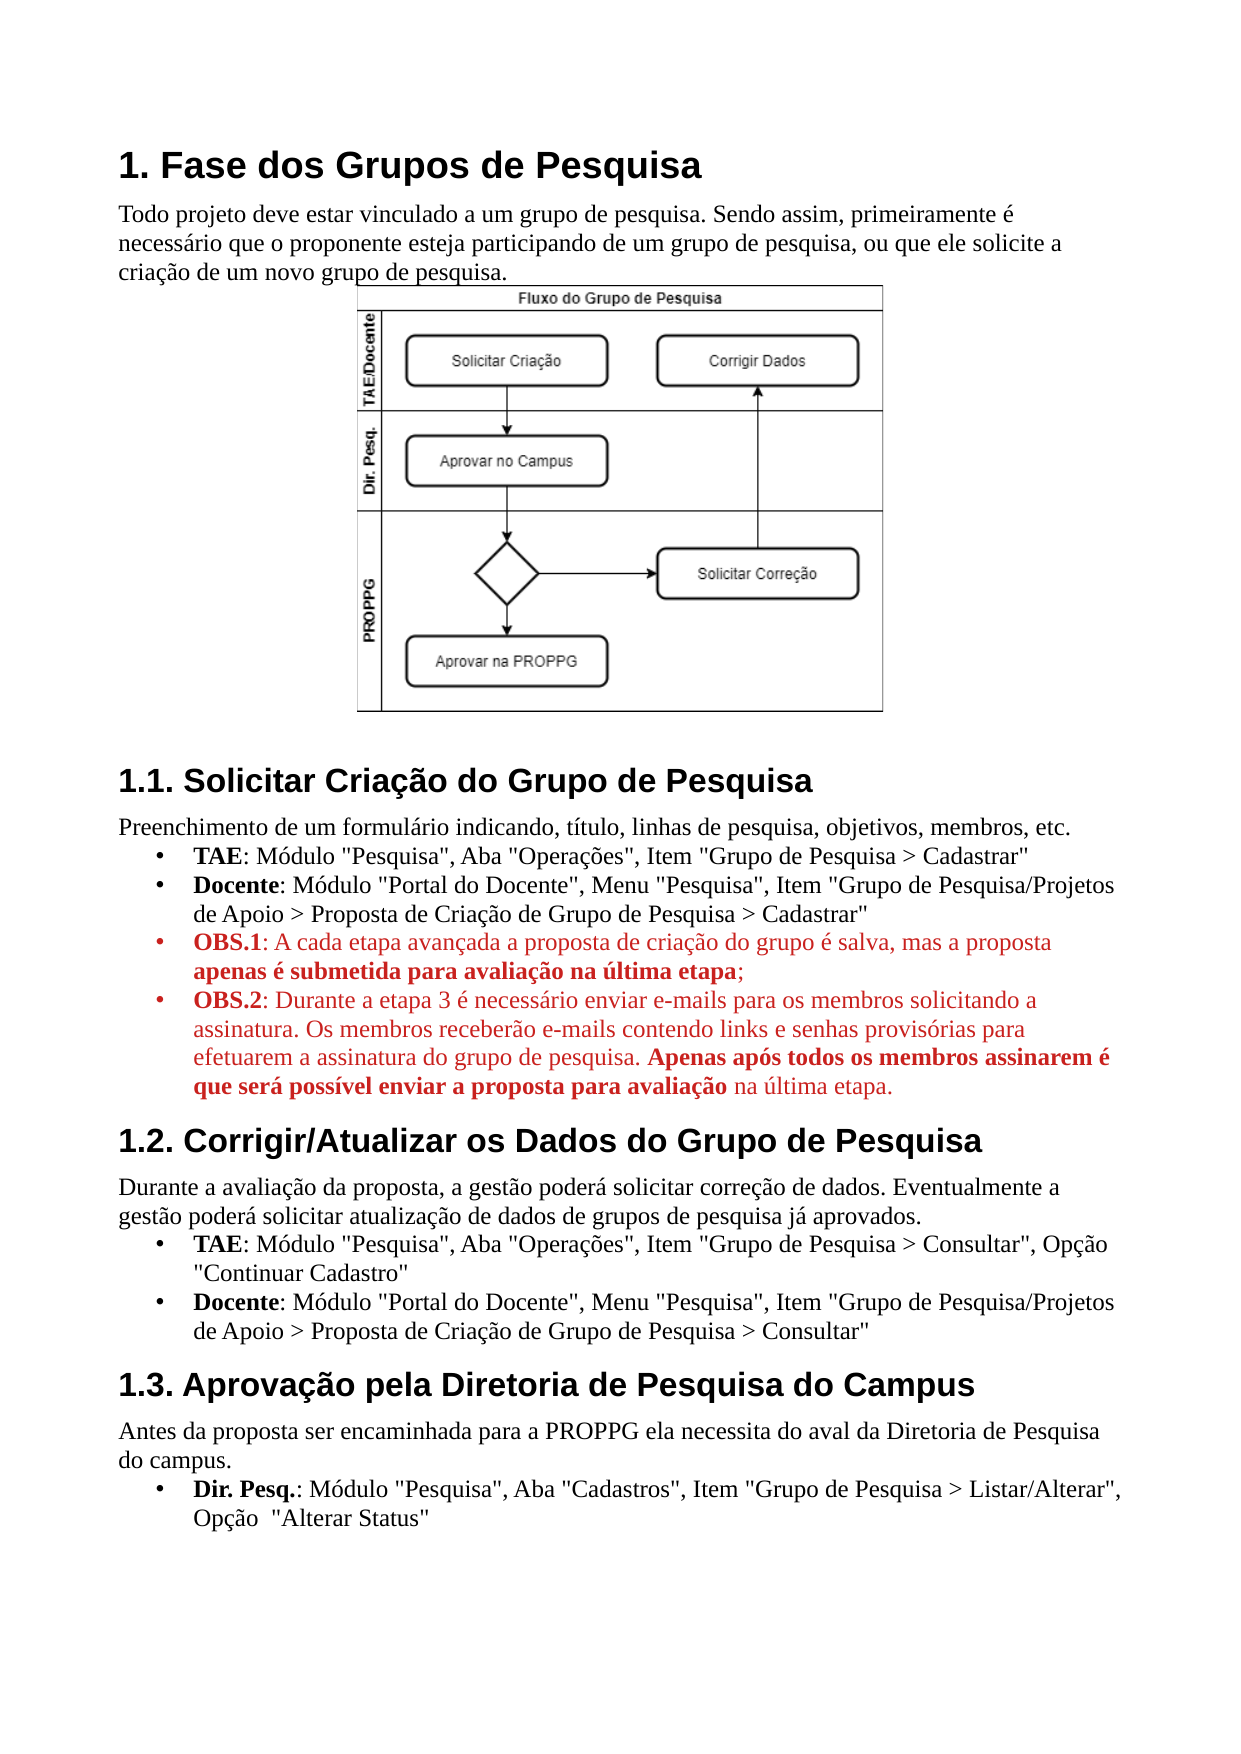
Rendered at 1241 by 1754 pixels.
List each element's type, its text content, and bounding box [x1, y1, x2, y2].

list OBS.2: Durante a etapa 3 é necessário enviar e-mails para os membros solicitando a assinatura. Os membros receberão e-mails contendo links e senhas provisórias para efetuarem a assinatura do grupo de pesquisa. Apenas após todos os membros assinarem é que será possível enviar a proposta para avaliação na última etapa. [156, 985, 1122, 1100]
picture [357, 285, 884, 712]
subtitle 1.3. Aprovação pela Diretoria de Pesquisa do Campus [118, 1365, 1122, 1404]
text Antes da proposta ser encaminhada para a PROPPG ela necessita do aval da Diretoria de Pesquisa do campus. [118, 1416, 1122, 1474]
subtitle 1.2. Corrigir/Atualizar os Dados do Grupo de Pesquisa [118, 1121, 1122, 1159]
list Docente: Módulo "Portal do Docente", Menu "Pesquisa", Item "Grupo de Pesquisa/Projetos de Apoio > Proposta de Criação de Grupo de Pesquisa > Consultar" [156, 1287, 1122, 1344]
list OBS.1: A cada etapa avançada a proposta de criação do grupo é salva, mas a proposta apenas é submetida para avaliação na última etapa; [156, 927, 1122, 985]
text Durante a avaliação da proposta, a gestão poderá solicitar correção de dados. Eventualmente a gestão poderá solicitar atualização de dados de grupos de pesquisa já aprovados. [118, 1172, 1122, 1229]
text Preenchimento de um formulário indicando, título, linhas de pesquisa, objetivos, membros, etc. [118, 812, 1122, 841]
list Docente: Módulo "Portal do Docente", Menu "Pesquisa", Item "Grupo de Pesquisa/Projetos de Apoio > Proposta de Criação de Grupo de Pesquisa > Cadastrar" [156, 870, 1122, 927]
text Todo projeto deve estar vinculado a um grupo de pesquisa. Sendo assim, primeiramente é necessário que o proponente esteja participando de um grupo de pesquisa, ou que ele solicite a criação de um novo grupo de pesquisa. [118, 199, 1122, 286]
list Dir. Pesq.: Módulo "Pesquisa", Aba "Cadastros", Item "Grupo de Pesquisa > Listar/Alterar", Opção "Alterar Status" [156, 1474, 1122, 1531]
list TAE: Módulo "Pesquisa", Aba "Operações", Item "Grupo de Pesquisa > Consultar", Opção "Continuar Cadastro" [156, 1229, 1122, 1287]
subtitle 1.1. Solicitar Criação do Grupo de Pesquisa [118, 761, 1122, 800]
subtitle 1. Fase dos Grupos de Pesquisa [118, 143, 1122, 187]
list TAE: Módulo "Pesquisa", Aba "Operações", Item "Grupo de Pesquisa > Cadastrar" [156, 841, 1122, 870]
